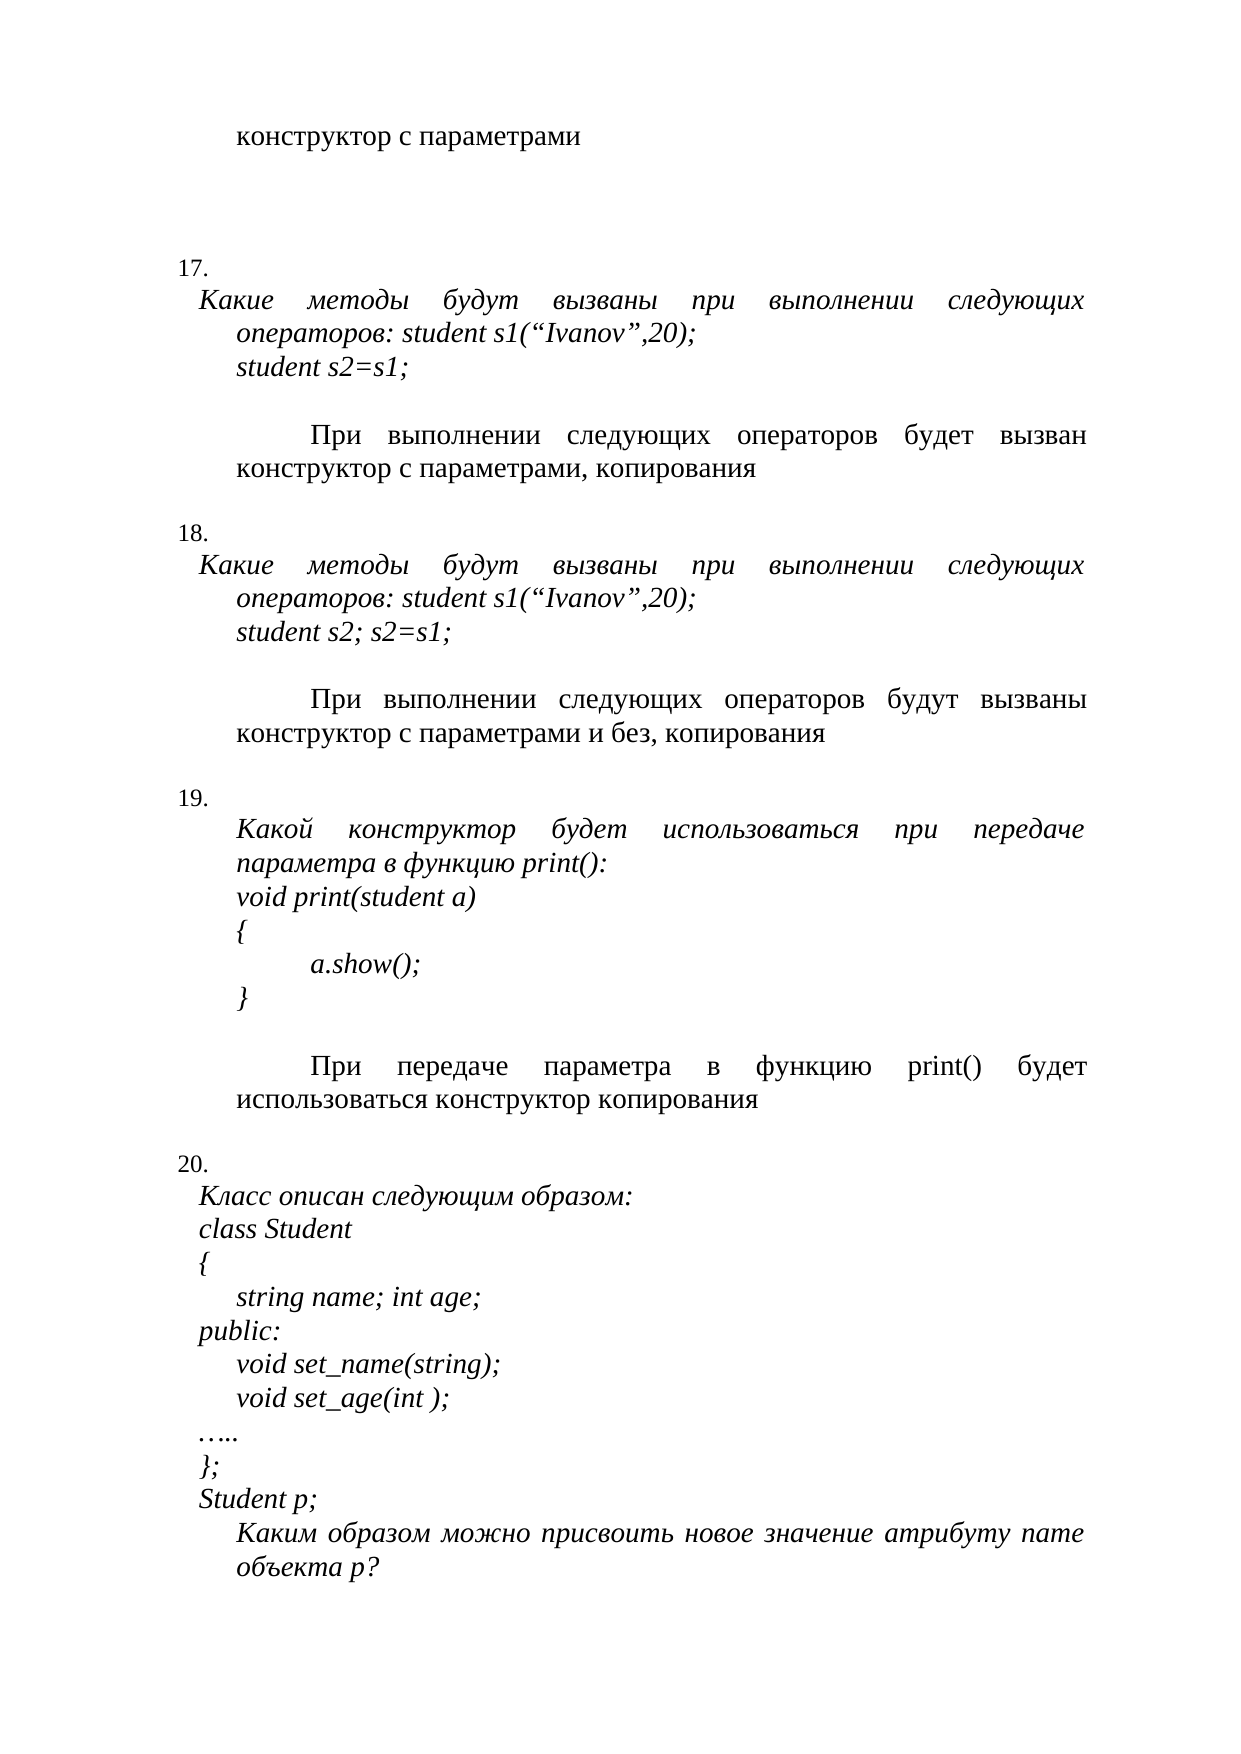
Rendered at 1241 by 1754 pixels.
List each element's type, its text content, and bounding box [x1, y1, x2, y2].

text student s2; s2=s1; [236, 614, 1087, 648]
text student s2=s1; [236, 349, 1087, 383]
text { [236, 913, 1087, 946]
text void print(student a) [199, 879, 1087, 912]
text Каким образом можно присвоить новое значение атрибуту name объекта р? [236, 1515, 1087, 1582]
text Какие методы будут вызваны при выполнении следующих операторов: student s1(“Ivanov”,20); [199, 282, 1087, 349]
text class Student [199, 1211, 1087, 1245]
text void set_name(string); [199, 1346, 1087, 1380]
text string name; int age; [199, 1279, 1087, 1312]
text При передаче параметра в функцию print() будет использоваться конструктор копирования [236, 1048, 1087, 1115]
text Какой конструктор будет использоваться при передаче параметра в функцию print(): [199, 812, 1087, 879]
text void set_age(int ); [199, 1380, 1087, 1414]
text a.show(); [236, 946, 1087, 980]
text Student p; [199, 1481, 1087, 1515]
text Класс описан следующим образом: [199, 1178, 1087, 1211]
text Какие методы будут вызваны при выполнении следующих операторов: student s1(“Ivanov”,20); [199, 547, 1087, 614]
text } [236, 980, 1087, 1014]
text public: [199, 1313, 1087, 1346]
text }; [199, 1448, 1087, 1481]
text { [199, 1245, 1087, 1279]
text При выполнении следующих операторов будет вызван конструктор с параметрами, копирования [236, 417, 1087, 484]
text ….. [199, 1414, 1087, 1447]
text конструктор с параметрами [236, 118, 1087, 152]
text При выполнении следующих операторов будут вызваны конструктор с параметрами и без, копирования [236, 682, 1087, 749]
